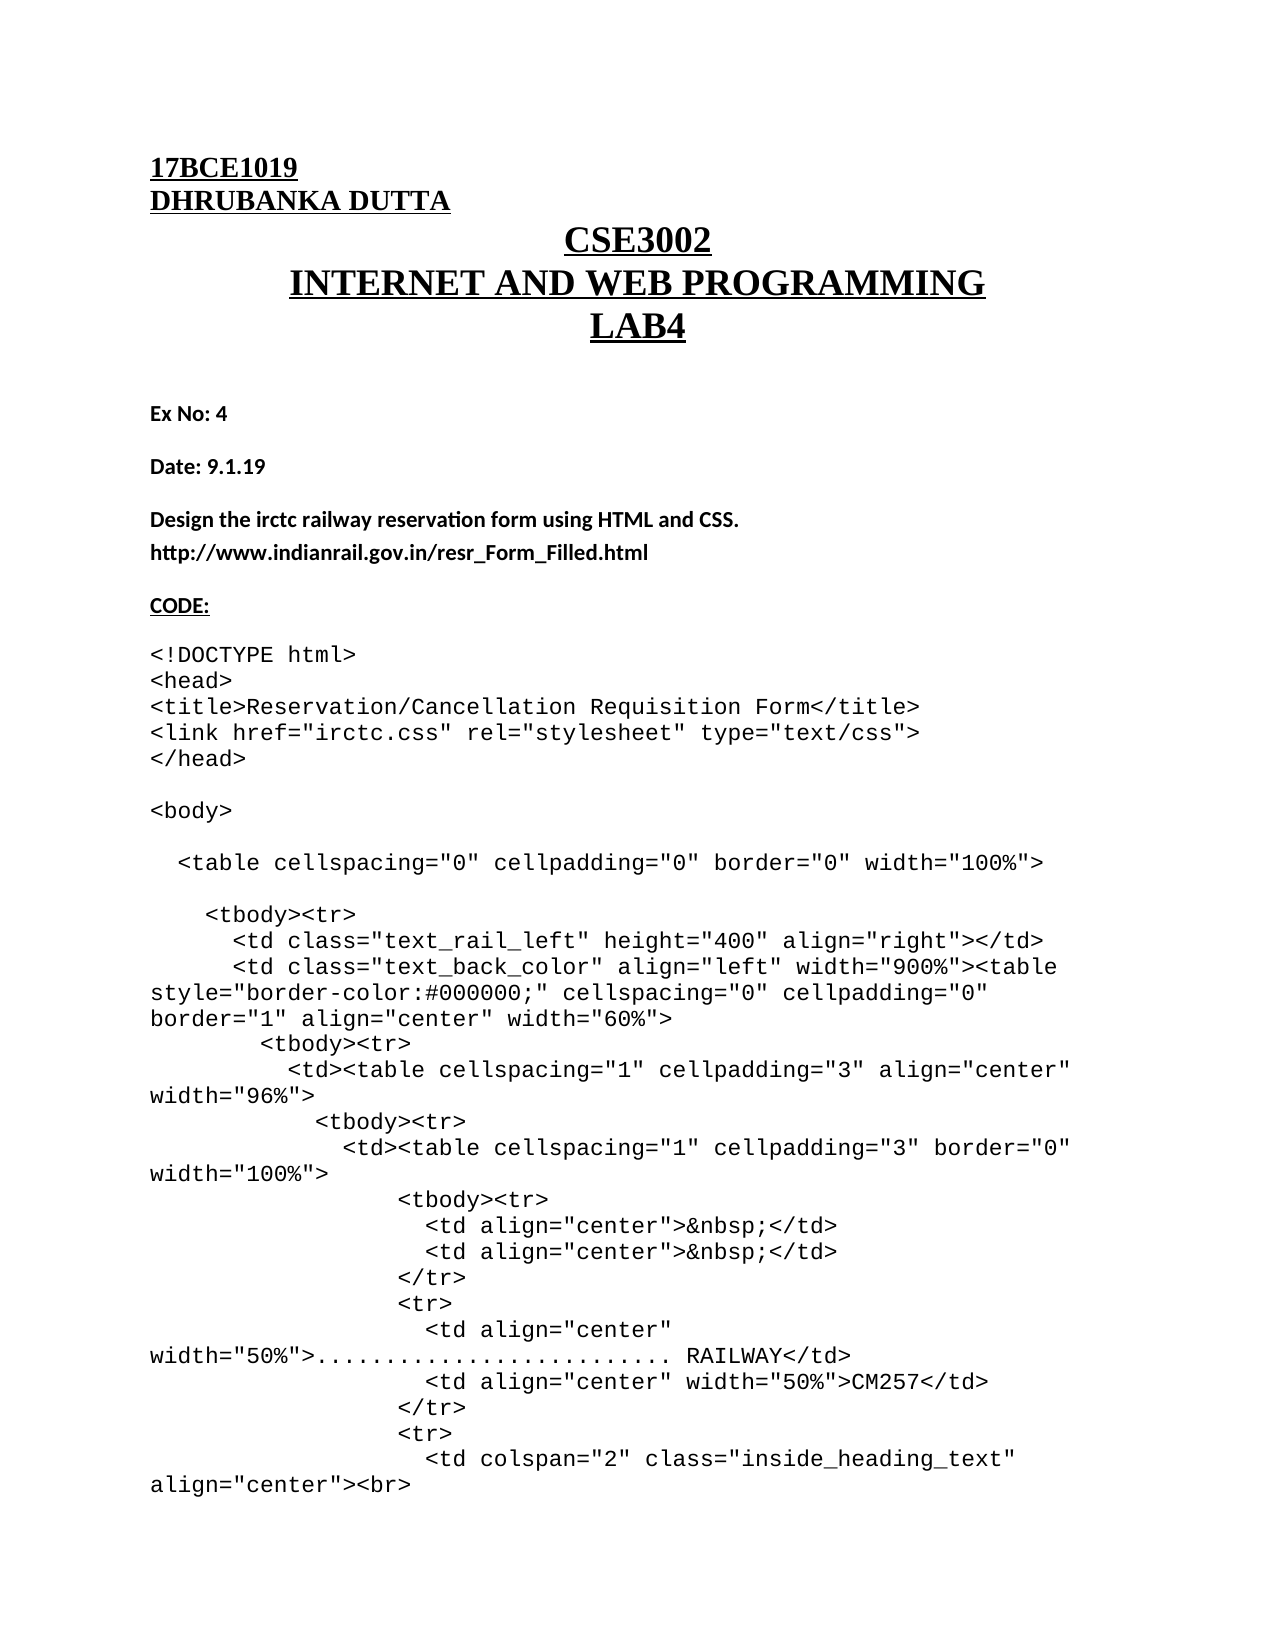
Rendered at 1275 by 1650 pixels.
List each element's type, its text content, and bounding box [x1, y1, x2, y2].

text <tbody><tr> [150, 1033, 1125, 1059]
text <tbody><tr> [150, 1188, 1125, 1214]
text <body> [150, 799, 1125, 825]
text <td><table cellspacing="1" cellpadding="3" align="center" width="96%"> [150, 1059, 1125, 1111]
text <td align="center" width="50%">CM257</td> [150, 1370, 1125, 1396]
text <table cellspacing="0" cellpadding="0" border="0" width="100%"> [150, 851, 1125, 877]
text </tr> [150, 1396, 1125, 1422]
text </head> [150, 747, 1125, 773]
text Ex No: 4 [150, 399, 1125, 427]
text </tr> [150, 1266, 1125, 1292]
text <td colspan="2" class="inside_heading_text" align="center"><br> [150, 1448, 1125, 1500]
text <td class="text_back_color" align="left" width="900%"><table style="border-color:#000000;" cellspacing="0" cellpadding="0" border="1" align="center" width="60%"> [150, 955, 1125, 1033]
text <title>Reservation/Cancellation Requisition Form</title> [150, 696, 1125, 722]
text CODE: [150, 591, 1125, 619]
text CSE3002 [150, 217, 1125, 260]
text <td><table cellspacing="1" cellpadding="3" border="0" width="100%"> [150, 1137, 1125, 1188]
text <td align="center" width="50%">.......................... RAILWAY</td> [150, 1318, 1125, 1370]
text <!DOCTYPE html> [150, 644, 1125, 670]
text <head> [150, 670, 1125, 696]
text Design the irctc railway reservation form using HTML and CSS. http://www.indianrail.gov.in/resr_Form_Filled.html [150, 506, 1125, 566]
text INTERNET AND WEB PROGRAMMING [150, 260, 1125, 303]
text <tr> [150, 1292, 1125, 1318]
text <tbody><tr> [150, 903, 1125, 929]
text <td align="center">&nbsp;</td> [150, 1240, 1125, 1266]
text <tr> [150, 1422, 1125, 1448]
text <link href="irctc.css" rel="stylesheet" type="text/css"> [150, 722, 1125, 747]
text DHRUBANKA DUTTA [150, 183, 1125, 217]
text 17BCE1019 [150, 150, 1125, 183]
text <td align="center">&nbsp;</td> [150, 1214, 1125, 1240]
text <td class="text_rail_left" height="400" align="right"></td> [150, 929, 1125, 955]
text Date: 9.1.19 [150, 452, 1125, 481]
text <tbody><tr> [150, 1111, 1125, 1137]
text LAB4 [150, 303, 1125, 346]
